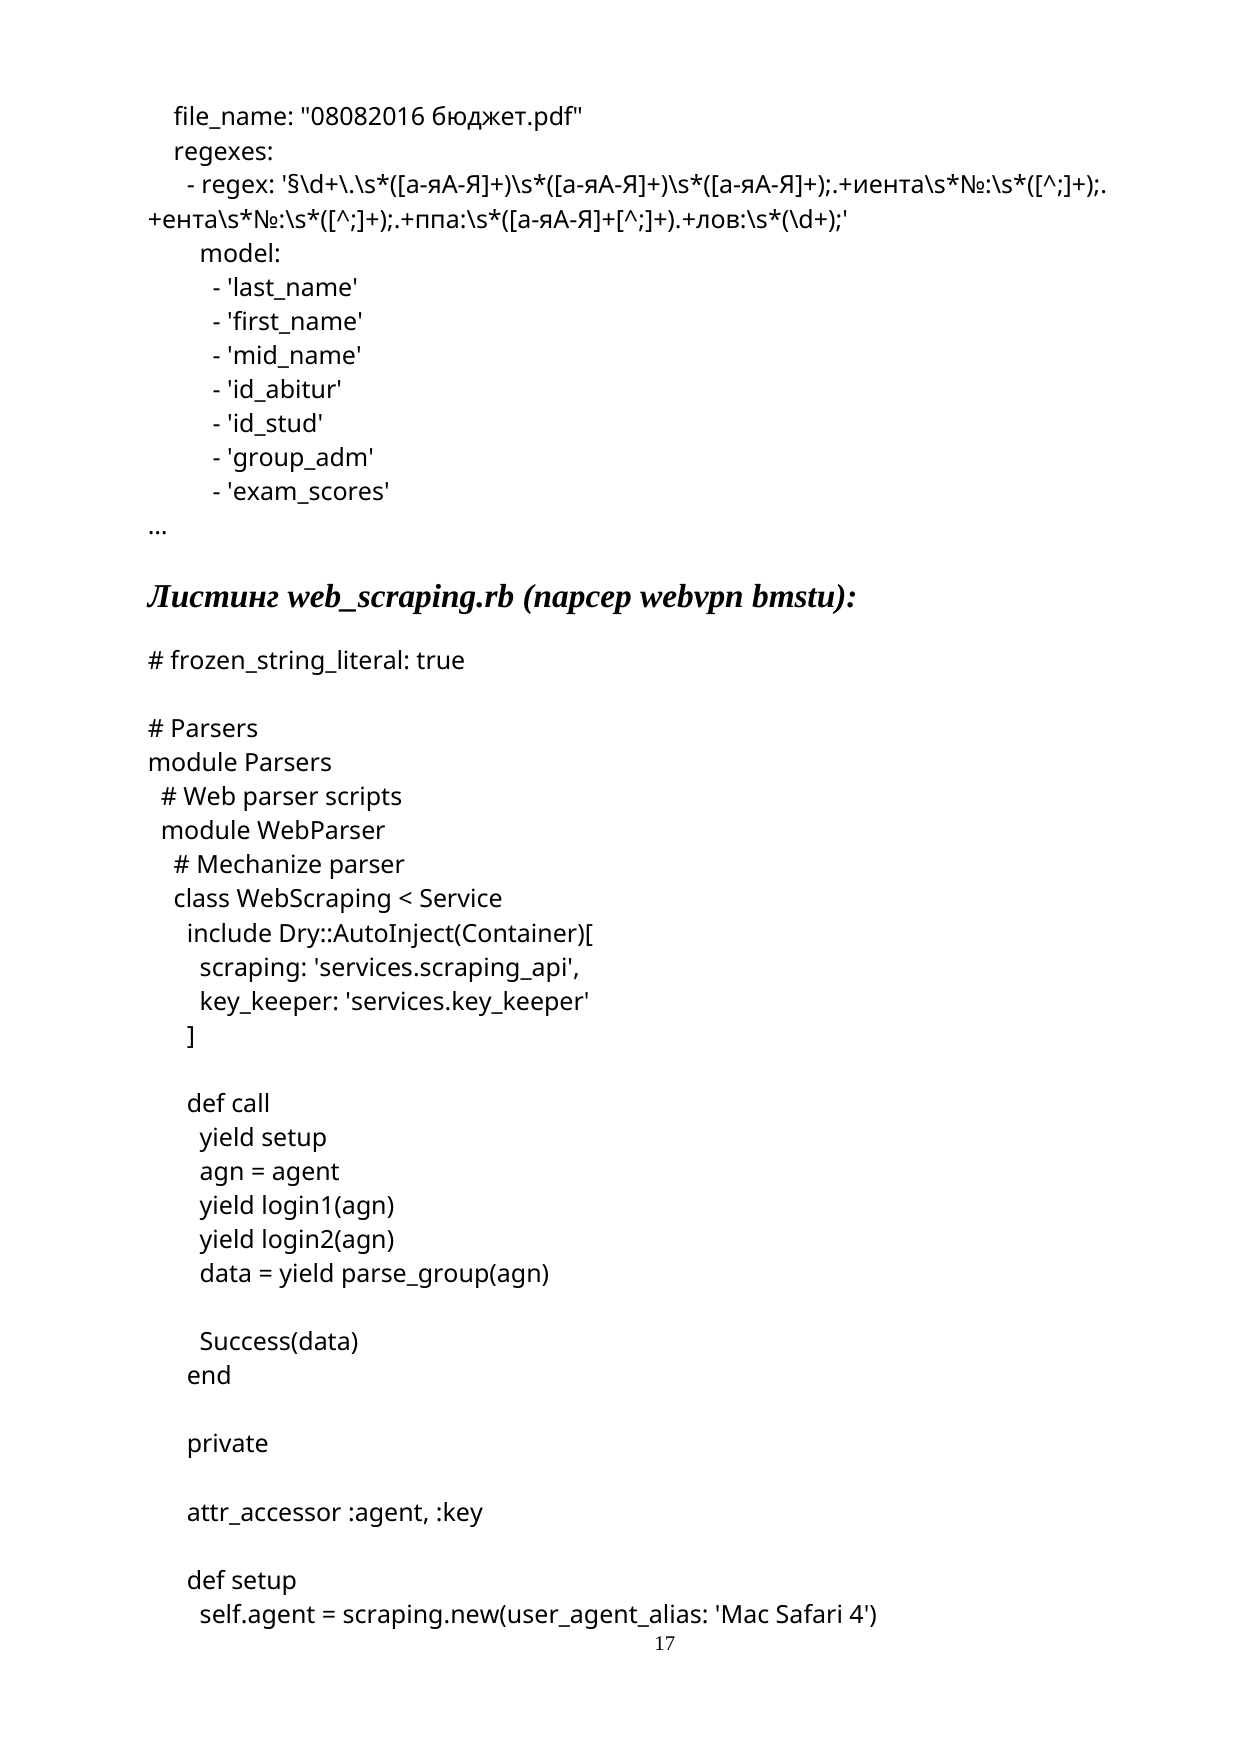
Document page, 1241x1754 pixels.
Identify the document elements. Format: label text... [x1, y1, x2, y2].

text self.agent = scraping.new(user_agent_alias: 'Mac Safari 4') [148, 1596, 1181, 1631]
text - 'mid_name' [148, 337, 1181, 372]
text - 'last_name' [148, 269, 1181, 303]
text data = yield parse_group(agn) [148, 1256, 1181, 1290]
text regexes: [148, 133, 1181, 167]
text include Dry::AutoInject(Container)[ [148, 915, 1181, 949]
text model: [148, 235, 1181, 269]
text Листинг web_scraping.rb (парсер webvpn bmstu): [148, 576, 1181, 614]
text scraping: 'services.scraping_api', [148, 949, 1181, 983]
text ] [148, 1017, 1181, 1051]
text # Web parser scripts [148, 779, 1181, 813]
text - 'first_name' [148, 303, 1181, 337]
text # Parsers [148, 711, 1181, 745]
text Success(data) [148, 1324, 1181, 1358]
text # frozen_string_literal: true [148, 643, 1181, 677]
text … [148, 508, 1181, 542]
text def setup [148, 1562, 1181, 1596]
text file_name: "08082016 бюджет.pdf" [148, 99, 1181, 133]
text yield login1(agn) [148, 1188, 1181, 1222]
text # Mechanize parser [148, 847, 1181, 881]
text yield login2(agn) [148, 1222, 1181, 1256]
text - 'exam_scores' [148, 474, 1181, 508]
text - 'group_adm' [148, 440, 1181, 474]
text module WebParser [148, 813, 1181, 847]
text key_keeper: 'services.key_keeper' [148, 983, 1181, 1017]
text def call [148, 1086, 1181, 1119]
text yield setup [148, 1119, 1181, 1154]
text module Parsers [148, 745, 1181, 779]
text - 'id_abitur' [148, 372, 1181, 406]
text attr_accessor :agent, :key [148, 1494, 1181, 1528]
text - 'id_stud' [148, 406, 1181, 440]
text agn = agent [148, 1154, 1181, 1188]
text class WebScraping < Service [148, 881, 1181, 915]
text end [148, 1358, 1181, 1392]
text private [148, 1426, 1181, 1460]
text - regex: '§\d+\.\s*([а-яА-Я]+)\s*([а-яА-Я]+)\s*([а-яА-Я]+);.+иента\s*№:\s*([^;]+);.+ента\s*№:\s*([^;]+);.+ппа:\s*([а-яА-Я]+[^;]+).+лов:\s*(\d+);' [148, 167, 1181, 235]
